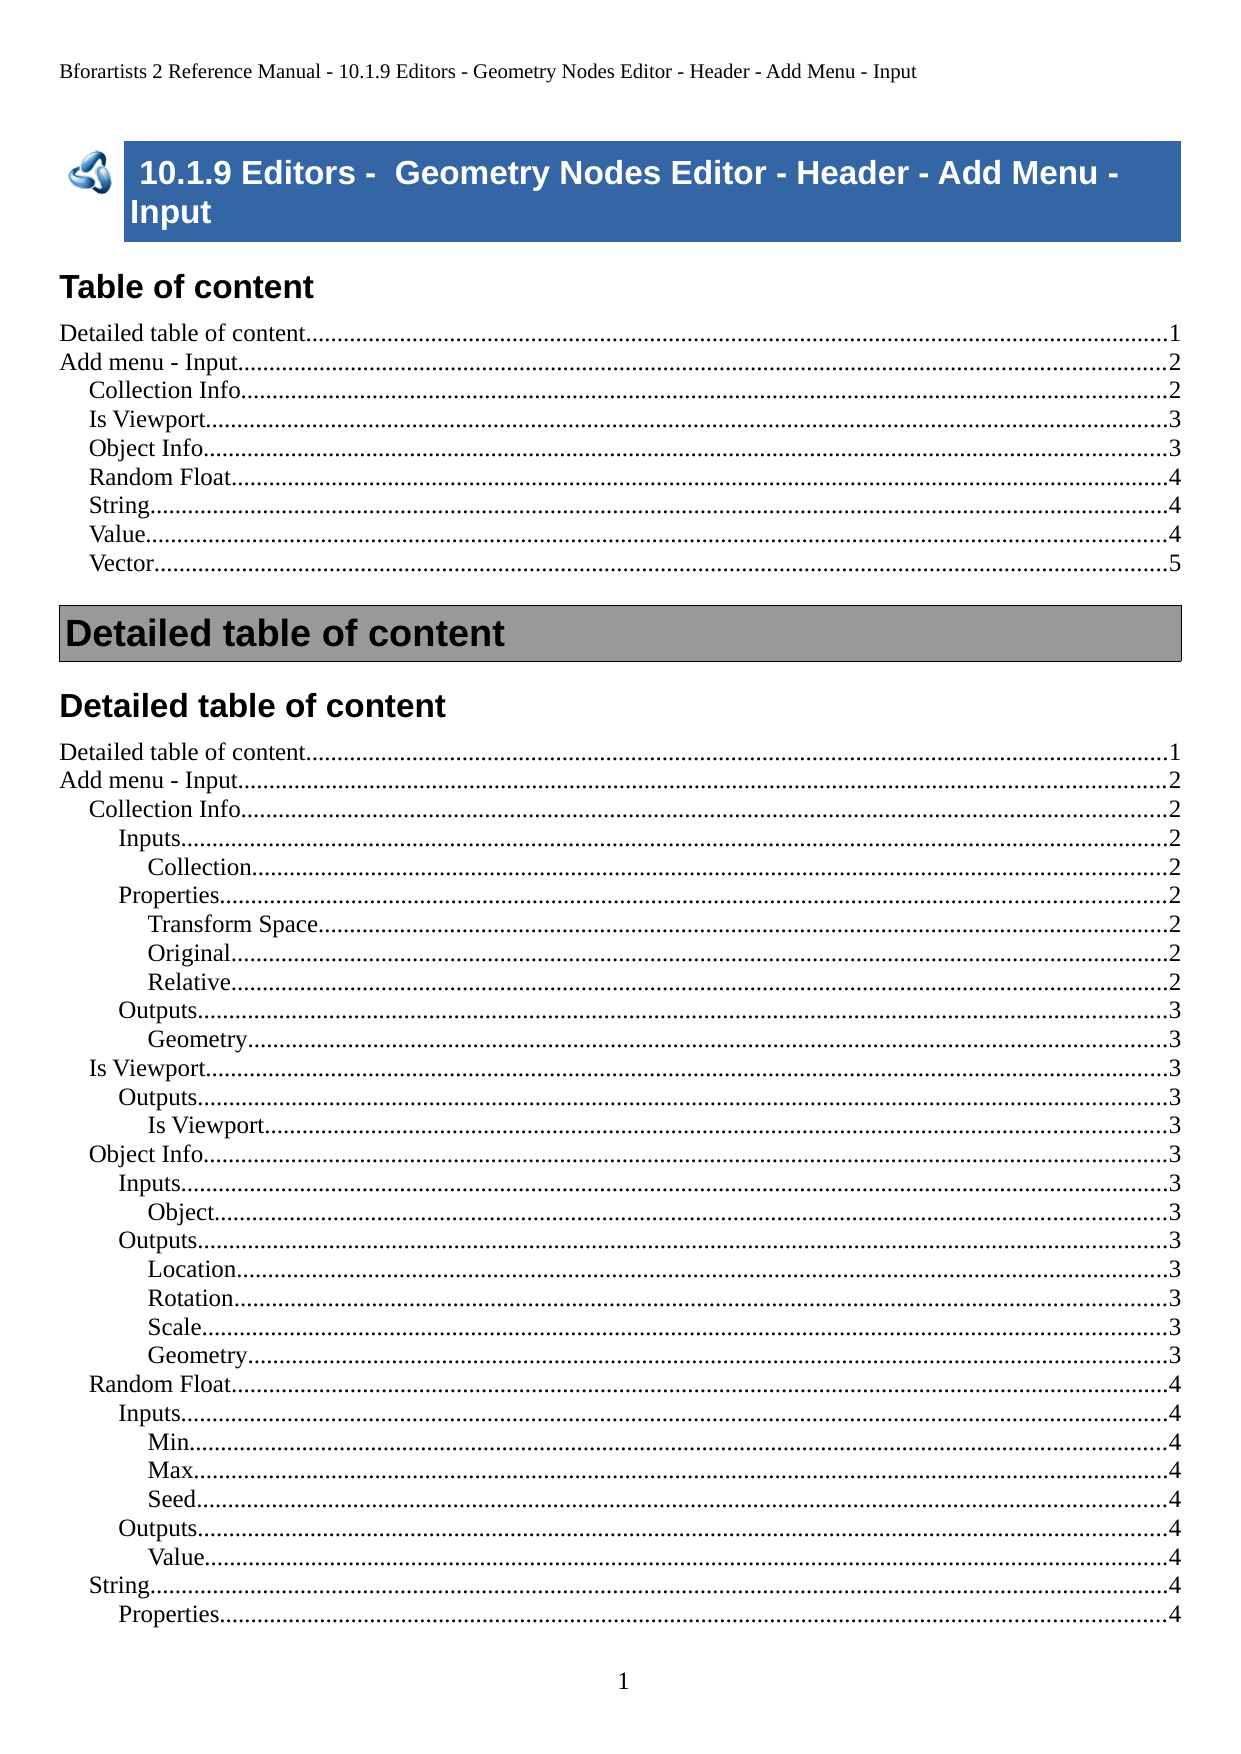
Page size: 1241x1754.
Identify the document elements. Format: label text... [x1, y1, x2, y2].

text Vector 5 [88, 548, 1181, 577]
text Outputs 3 [118, 1225, 1181, 1254]
text Original 2 [147, 938, 1181, 967]
text Rotation 3 [147, 1283, 1181, 1312]
text Is Viewport 3 [88, 404, 1181, 433]
text Geometry 3 [147, 1024, 1181, 1053]
text Inputs 4 [118, 1398, 1181, 1427]
text Seed 4 [147, 1484, 1181, 1513]
text Collection 2 [147, 852, 1181, 880]
table_header 10.1.9 Editors - Geometry Nodes Editor - Header - Add Menu - Input [124, 141, 1181, 242]
text String 4 [88, 1570, 1181, 1599]
text Add menu - Input 2 [59, 347, 1181, 375]
picture [65, 147, 114, 197]
subtitle Detailed table of content [59, 686, 1181, 724]
text Inputs 3 [118, 1168, 1181, 1197]
text Collection Info 2 [88, 375, 1181, 404]
table_header [59, 141, 124, 242]
text Max 4 [147, 1455, 1181, 1484]
text Detailed table of content 1 [59, 737, 1181, 765]
text Add menu - Input 2 [59, 765, 1181, 794]
text Properties 2 [118, 880, 1181, 909]
text Random Float 4 [88, 462, 1181, 490]
text Value 4 [88, 519, 1181, 548]
text Outputs 4 [118, 1513, 1181, 1542]
text Detailed table of content 1 [59, 318, 1181, 347]
text Object Info 3 [88, 433, 1181, 462]
text Is Viewport 3 [88, 1053, 1181, 1082]
text Collection Info 2 [88, 794, 1181, 823]
text Random Float 4 [88, 1369, 1181, 1398]
text Min 4 [147, 1427, 1181, 1455]
text Object Info 3 [88, 1139, 1181, 1168]
text Relative 2 [147, 967, 1181, 995]
text Outputs 3 [118, 1082, 1181, 1110]
text Object 3 [147, 1197, 1181, 1225]
text Value 4 [147, 1542, 1181, 1570]
table_header Detailed table of content [60, 606, 1181, 661]
text Scale 3 [147, 1312, 1181, 1340]
text Transform Space 2 [147, 909, 1181, 938]
subtitle Table of content [59, 267, 1181, 305]
text Inputs 2 [118, 823, 1181, 852]
text Outputs 3 [118, 995, 1181, 1024]
text Geometry 3 [147, 1340, 1181, 1369]
text String 4 [88, 490, 1181, 519]
text Properties 4 [118, 1599, 1181, 1628]
text Location 3 [147, 1254, 1181, 1283]
text Is Viewport 3 [147, 1110, 1181, 1139]
